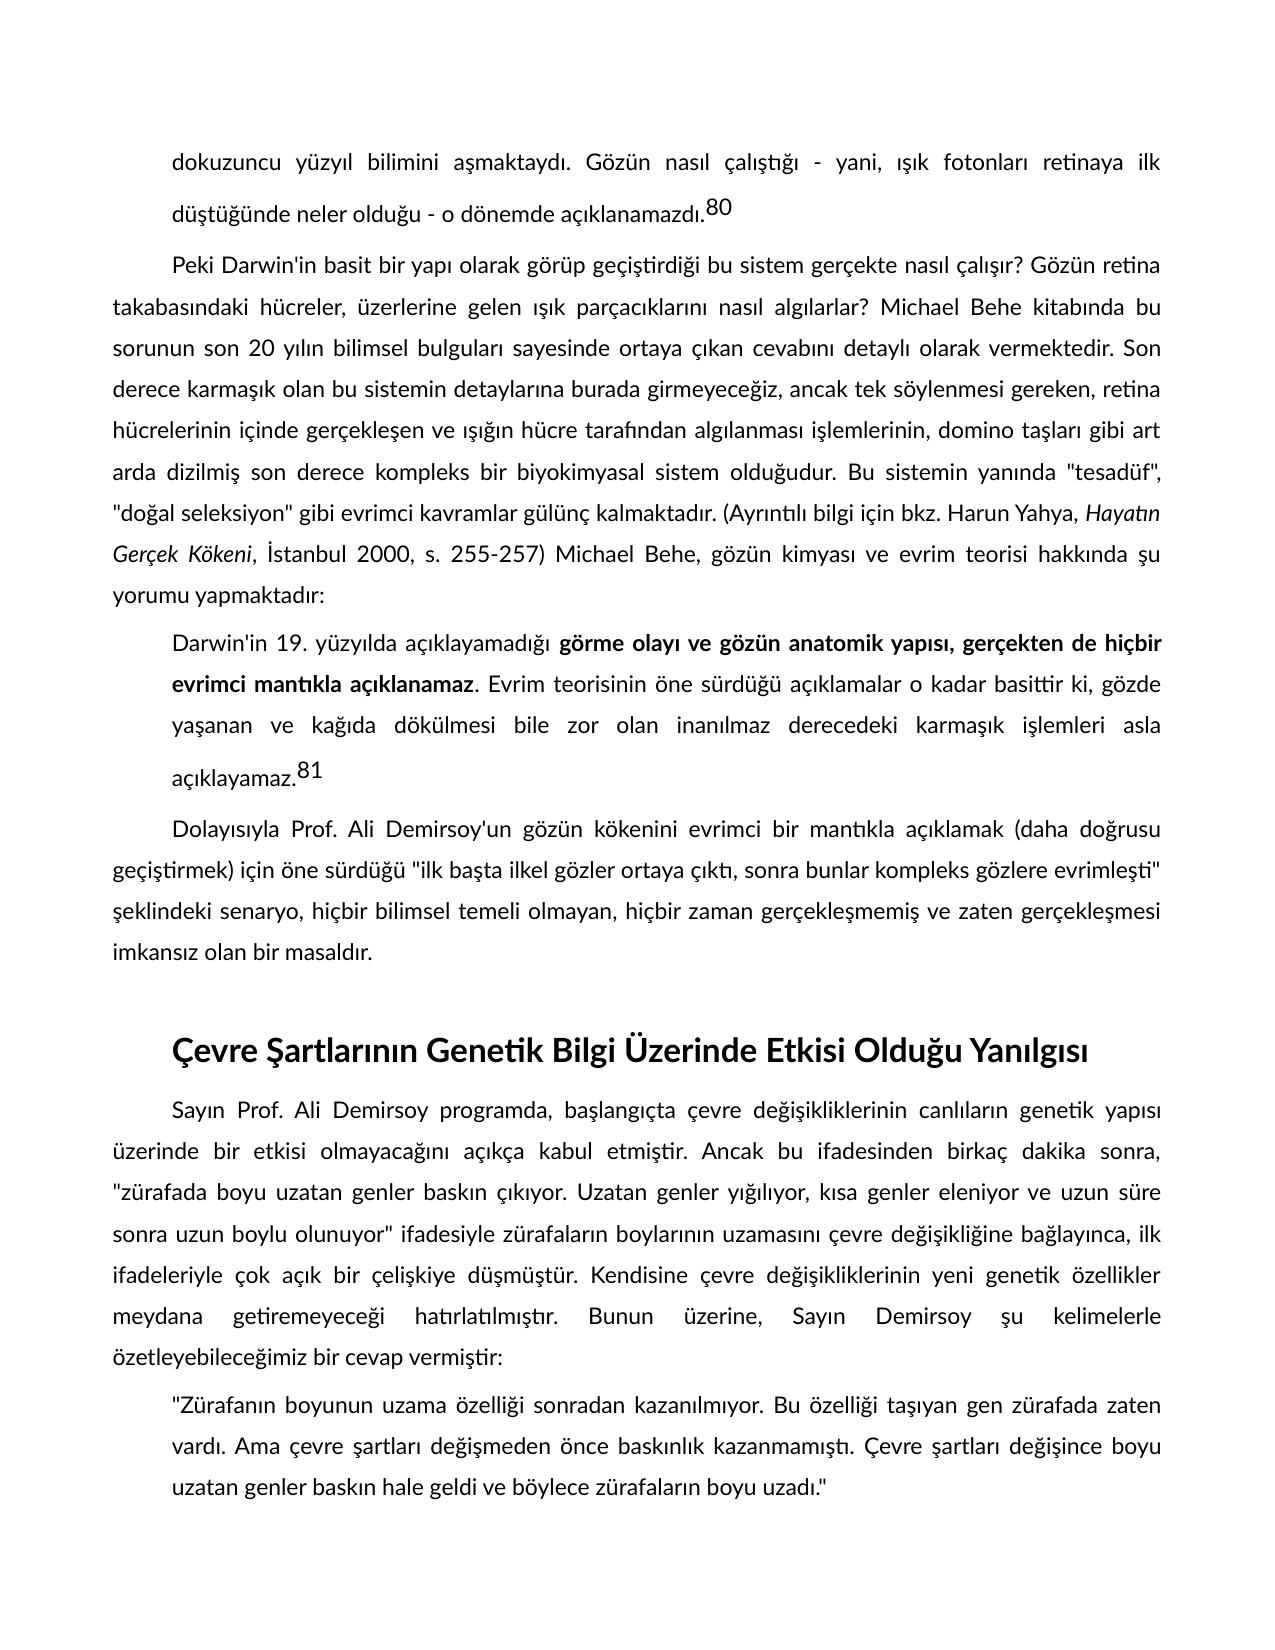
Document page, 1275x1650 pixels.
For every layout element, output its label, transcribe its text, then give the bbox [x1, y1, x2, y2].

text Çevre Şartlarının Genetik Bilgi Üzerinde Etkisi Olduğu Yanılgısı [172, 1029, 1162, 1069]
text Dolayısıyla Prof. Ali Demirsoy'un gözün kökenini evrimci bir mantıkla açıklamak (daha doğrusu geçiştirmek) için öne sürdüğü "ilk başta ilkel gözler ortaya çıktı, sonra bunlar kompleks gözlere evrimleşti" şeklindeki senaryo, hiçbir bilimsel temeli olmayan, hiçbir zaman gerçekleşmemiş ve zaten gerçekleşmesi imkansız olan bir masaldır. [112, 814, 1162, 966]
text Peki Darwin'in basit bir yapı olarak görüp geçiştirdiği bu sistem gerçekte nasıl çalışır? Gözün retina takabasındaki hücreler, üzerlerine gelen ışık parçacıklarını nasıl algılarlar? Michael Behe kitabında bu sorunun son 20 yılın bilimsel bulguları sayesinde ortaya çıkan cevabını detaylı olarak vermektedir. Son derece karmaşık olan bu sistemin detaylarına burada girmeyeceğiz, ancak tek söylenmesi gereken, retina hücrelerinin içinde gerçekleşen ve ışığın hücre tarafından algılanması işlemlerinin, domino taşları gibi art arda dizilmiş son derece kompleks bir biyokimyasal sistem olduğudur. Bu sistemin yanında "tesadüf", "doğal seleksiyon" gibi evrimci kavramlar gülünç kalmaktadır. (Ayrıntılı bilgi için bkz. Harun Yahya, Hayatın Gerçek Kökeni, İstanbul 2000, s. 255-257) Michael Behe, gözün kimyası ve evrim teorisi hakkında şu yorumu yapmaktadır: [112, 251, 1162, 608]
text Darwin'in 19. yüzyılda açıklayamadığı görme olayı ve gözün anatomik yapısı, gerçekten de hiçbir evrimci mantıkla açıklanamaz. Evrim teorisinin öne sürdüğü açıklamalar o kadar basittir ki, gözde yaşanan ve kağıda dökülmesi bile zor olan inanılmaz derecedeki karmaşık işlemleri asla açıklayamaz.81 [172, 628, 1162, 791]
text "Zürafanın boyunun uzama özelliği sonradan kazanılmıyor. Bu özelliği taşıyan gen zürafada zaten vardı. Ama çevre şartları değişmeden önce baskınlık kazanmamıştı. Çevre şartları değişince boyu uzatan genler baskın hale geldi ve böylece zürafaların boyu uzadı." [172, 1391, 1162, 1501]
text dokuzuncu yüzyıl bilimini aşmaktaydı. Gözün nasıl çalıştığı - yani, ışık fotonları retinaya ilk düştüğünde neler olduğu - o dönemde açıklanamazdı.80 [172, 148, 1162, 227]
text Sayın Prof. Ali Demirsoy programda, başlangıçta çevre değişikliklerinin canlıların genetik yapısı üzerinde bir etkisi olmayacağını açıkça kabul etmiştir. Ancak bu ifadesinden birkaç dakika sonra, "zürafada boyu uzatan genler baskın çıkıyor. Uzatan genler yığılıyor, kısa genler eleniyor ve uzun süre sonra uzun boylu olunuyor" ifadesiyle zürafaların boylarının uzamasını çevre değişikliğine bağlayınca, ilk ifadeleriyle çok açık bir çelişkiye düşmüştür. Kendisine çevre değişikliklerinin yeni genetik özellikler meydana getiremeyeceği hatırlatılmıştır. Bunun üzerine, Sayın Demirsoy şu kelimelerle özetleyebileceğimiz bir cevap vermiştir: [112, 1096, 1162, 1371]
